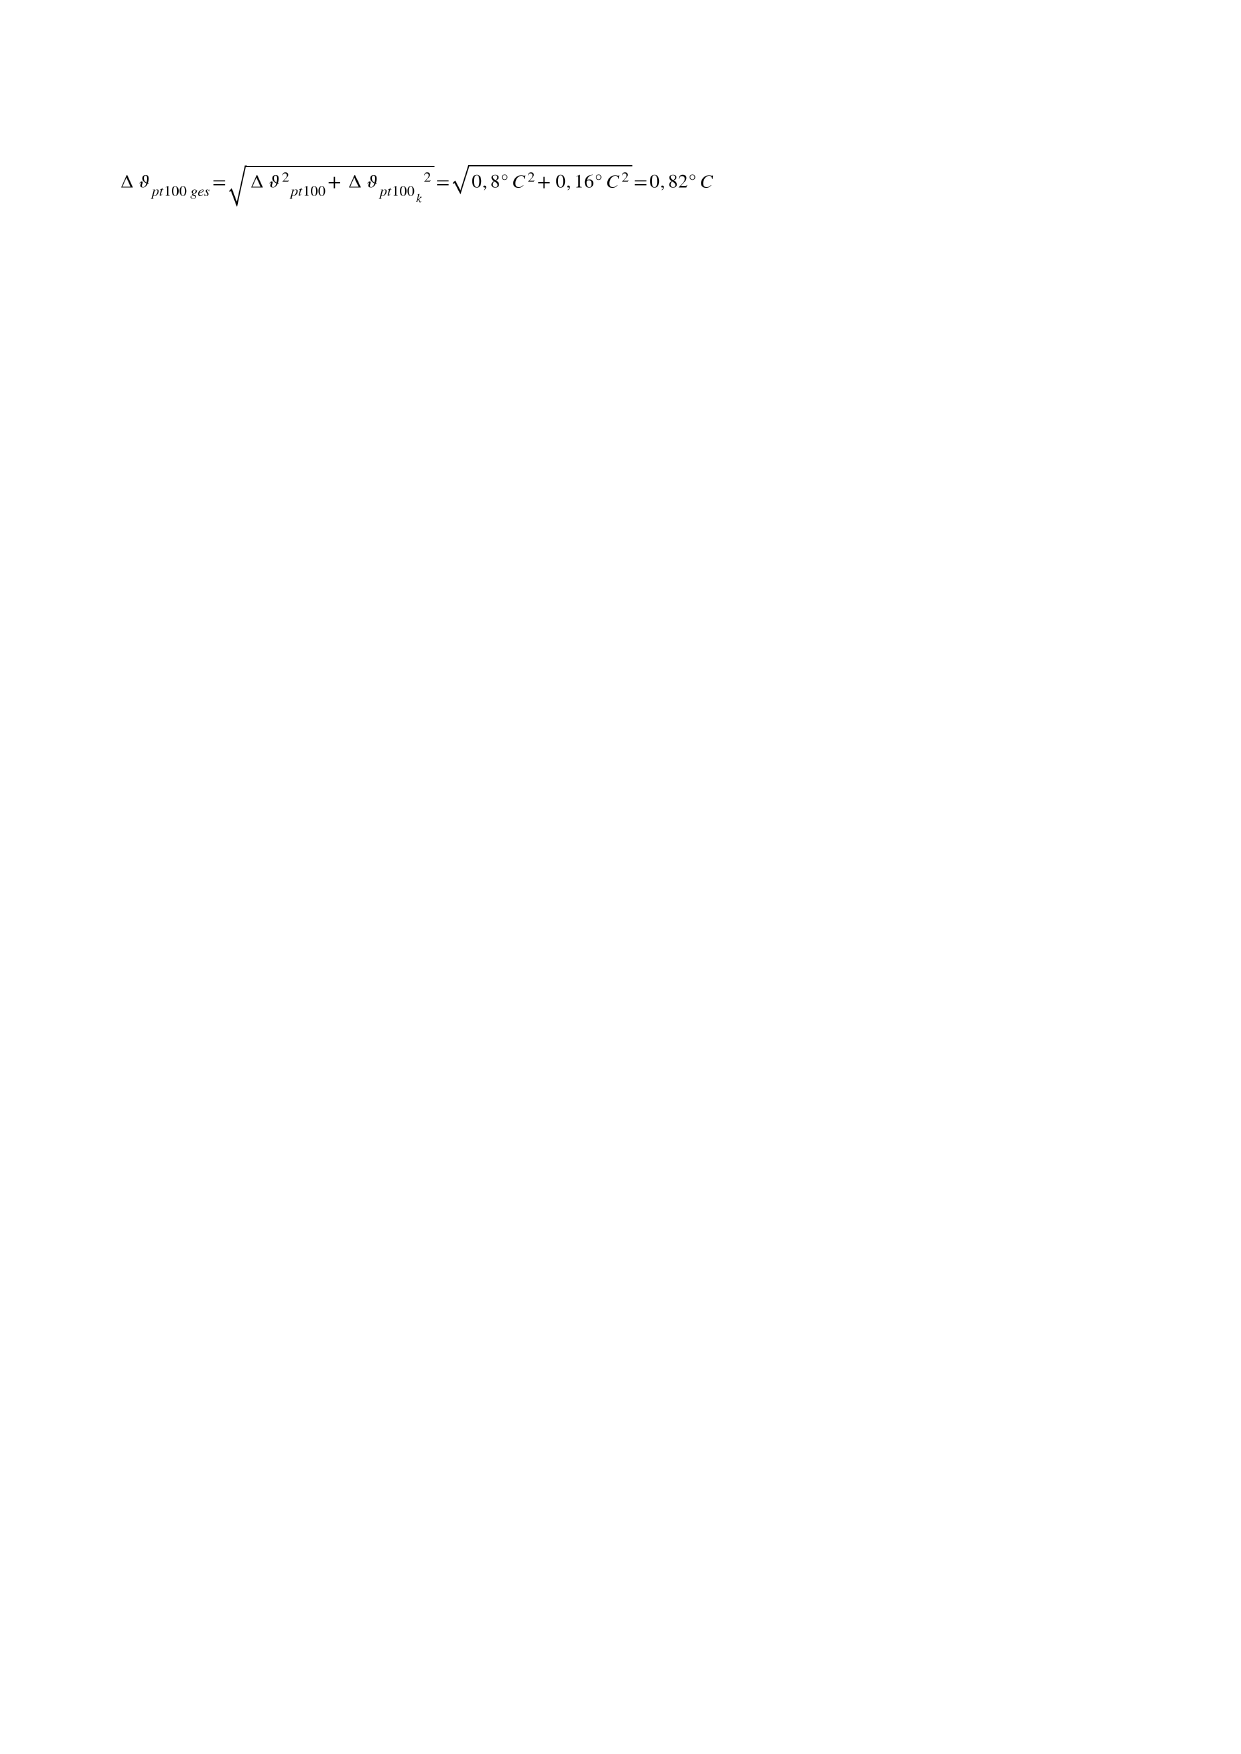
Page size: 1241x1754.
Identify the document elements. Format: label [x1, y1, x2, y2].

picture [118, 165, 714, 207]
